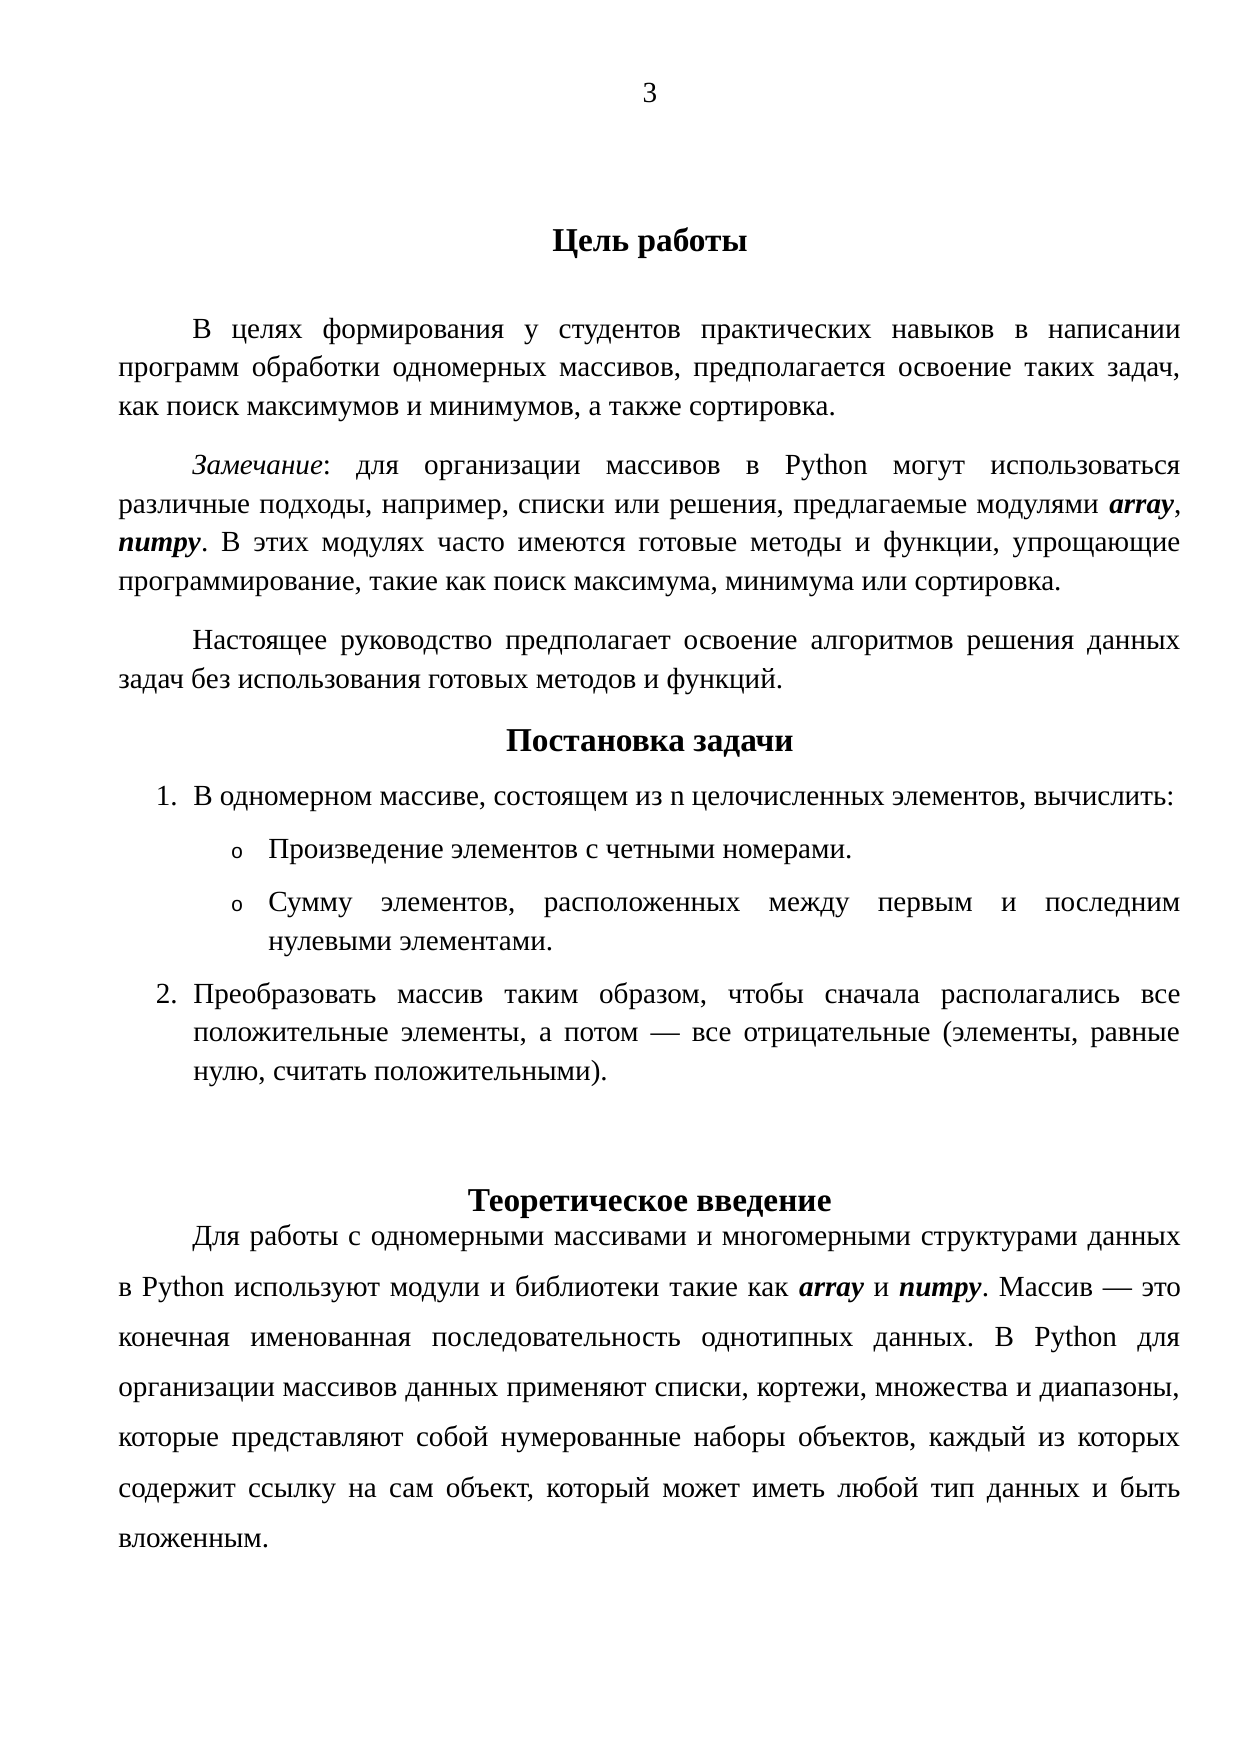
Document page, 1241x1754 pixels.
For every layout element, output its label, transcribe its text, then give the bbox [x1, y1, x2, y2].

subtitle В целях формирования у студентов практических навыков в написании программ обработки одномерных массивов, предполагается освоение таких задач, как поиск максимумов и минимумов, а также сортировка. [118, 311, 1181, 422]
list Сумму элементов, расположенных между первым и последним нулевыми элементами. [231, 884, 1181, 956]
subtitle Замечание: для организации массивов в Python могут использоваться различные подходы, например, списки или решения, предлагаемые модулями array, numpy. В этих модулях часто имеются готовые методы и функции, упрощающие программирование, такие как поиск максимума, минимума или сортировка. [118, 447, 1181, 597]
subtitle Постановка задачи [118, 720, 1181, 759]
list В одномерном массиве, состоящем из n целочисленных элементов, вычислить: [156, 778, 1181, 811]
subtitle Теоретическое введение [118, 1180, 1181, 1218]
text Для работы с одномерными массивами и многомерными структурами данных в Python используют модули и библиотеки такие как array и numpy. Массив — это конечная именованная последовательность однотипных данных. В Python для организации массивов данных применяют списки, кортежи, множества и диапазоны, которые представляют собой нумерованные наборы объектов, каждый из которых содержит ссылку на сам объект, который может иметь любой тип данных и быть вложенным. [118, 1218, 1181, 1554]
subtitle Настоящее руководство предполагает освоение алгоритмов решения данных задач без использования готовых методов и функций. [118, 622, 1181, 694]
list Произведение элементов с четными номерами. [231, 831, 1181, 864]
subtitle Цель работы [118, 220, 1181, 258]
list Преобразовать массив таким образом, чтобы сначала располагались все положительные элементы, а потом — все отрицательные (элементы, равные нулю, считать положительными). [156, 976, 1181, 1086]
